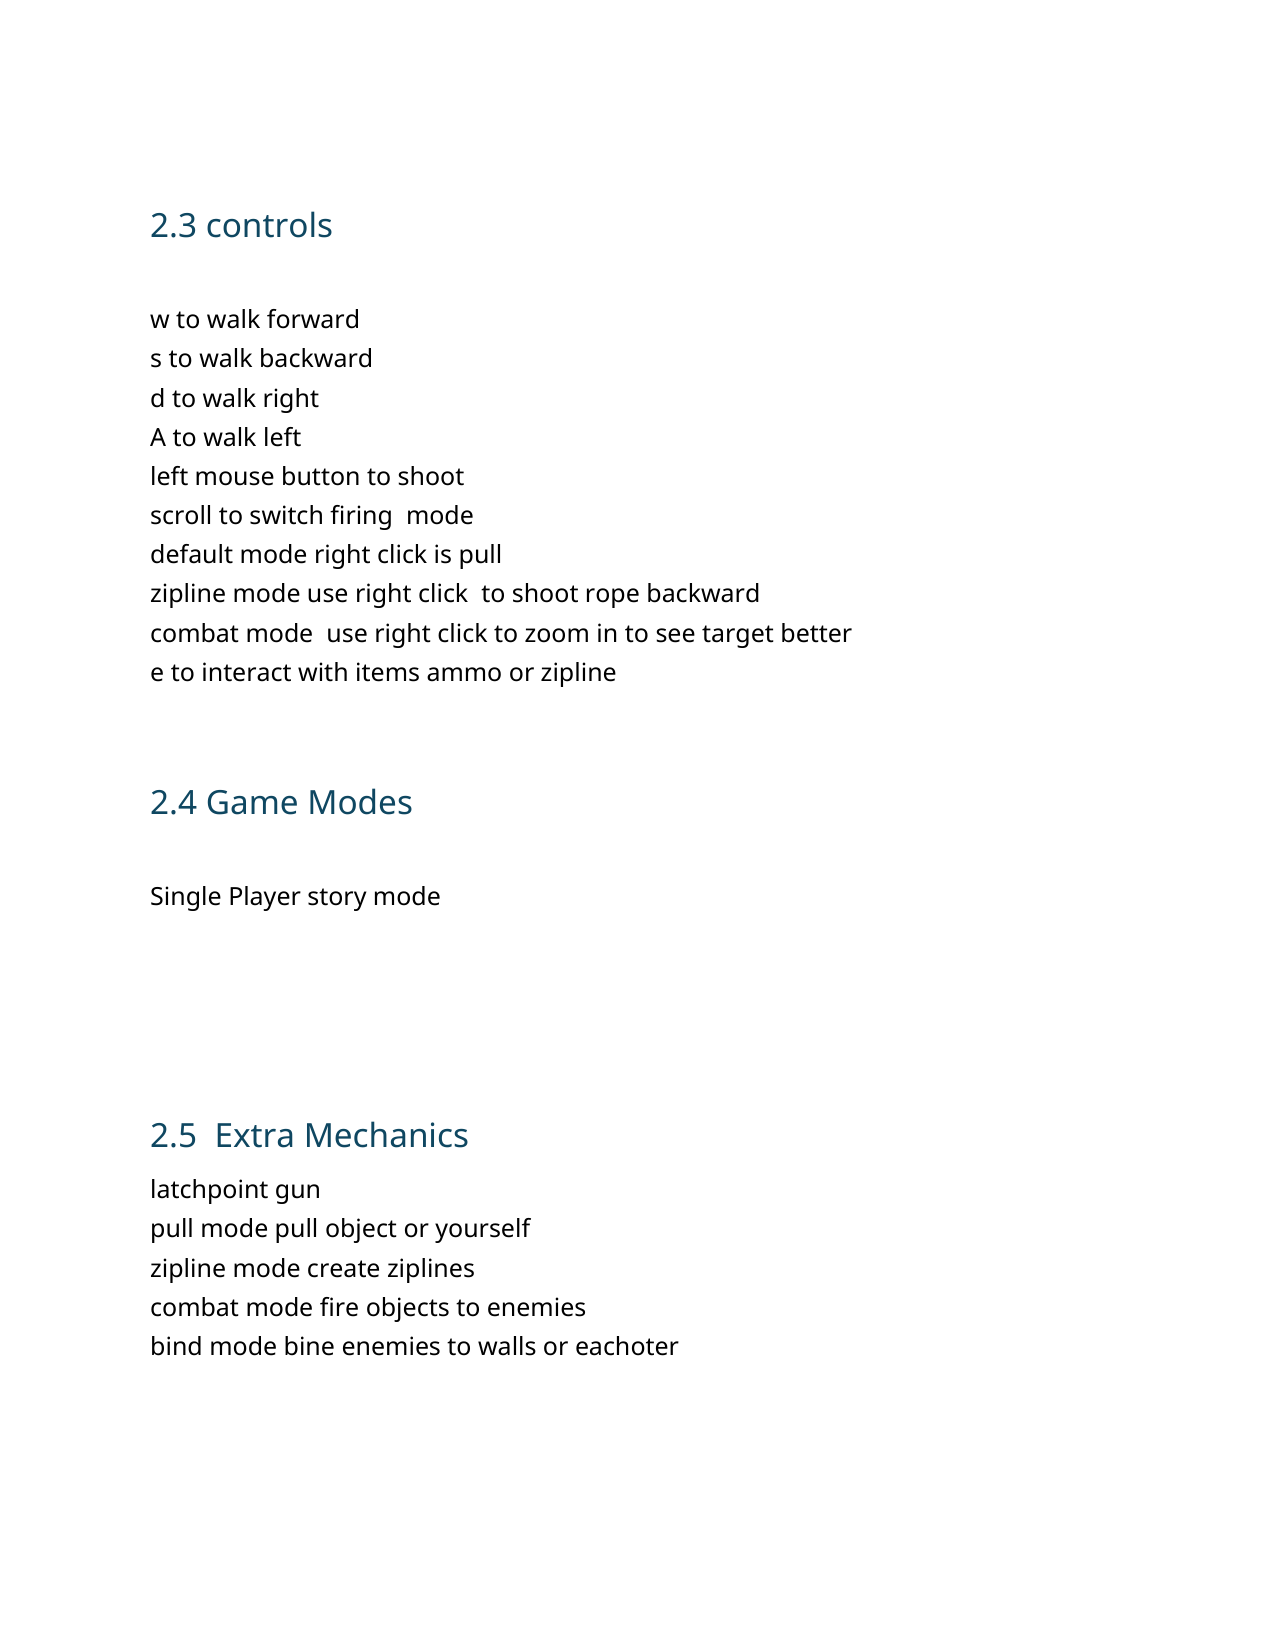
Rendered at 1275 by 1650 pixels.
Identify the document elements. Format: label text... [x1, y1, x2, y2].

subtitle 2.5 Extra Mechanics [150, 1007, 1125, 1157]
subtitle 2.3 controls [150, 150, 1125, 248]
text Single Player story mode [150, 839, 1125, 913]
text w to walk forward s to walk backward d to walk right A to walk left left mouse button to shoot scroll to switch firing mode default mode right click is pull zipline mode use right click to shoot rope backward combat mode use right click to zoom in to see target better e to interact with items ammo or zipline [150, 263, 1125, 688]
subtitle 2.4 Game Modes [150, 727, 1125, 824]
text latchpoint gun pull mode pull object or yourself zipline mode create ziplines combat mode fire objects to enemies bind mode bine enemies to walls or eachoter [150, 1172, 1125, 1363]
